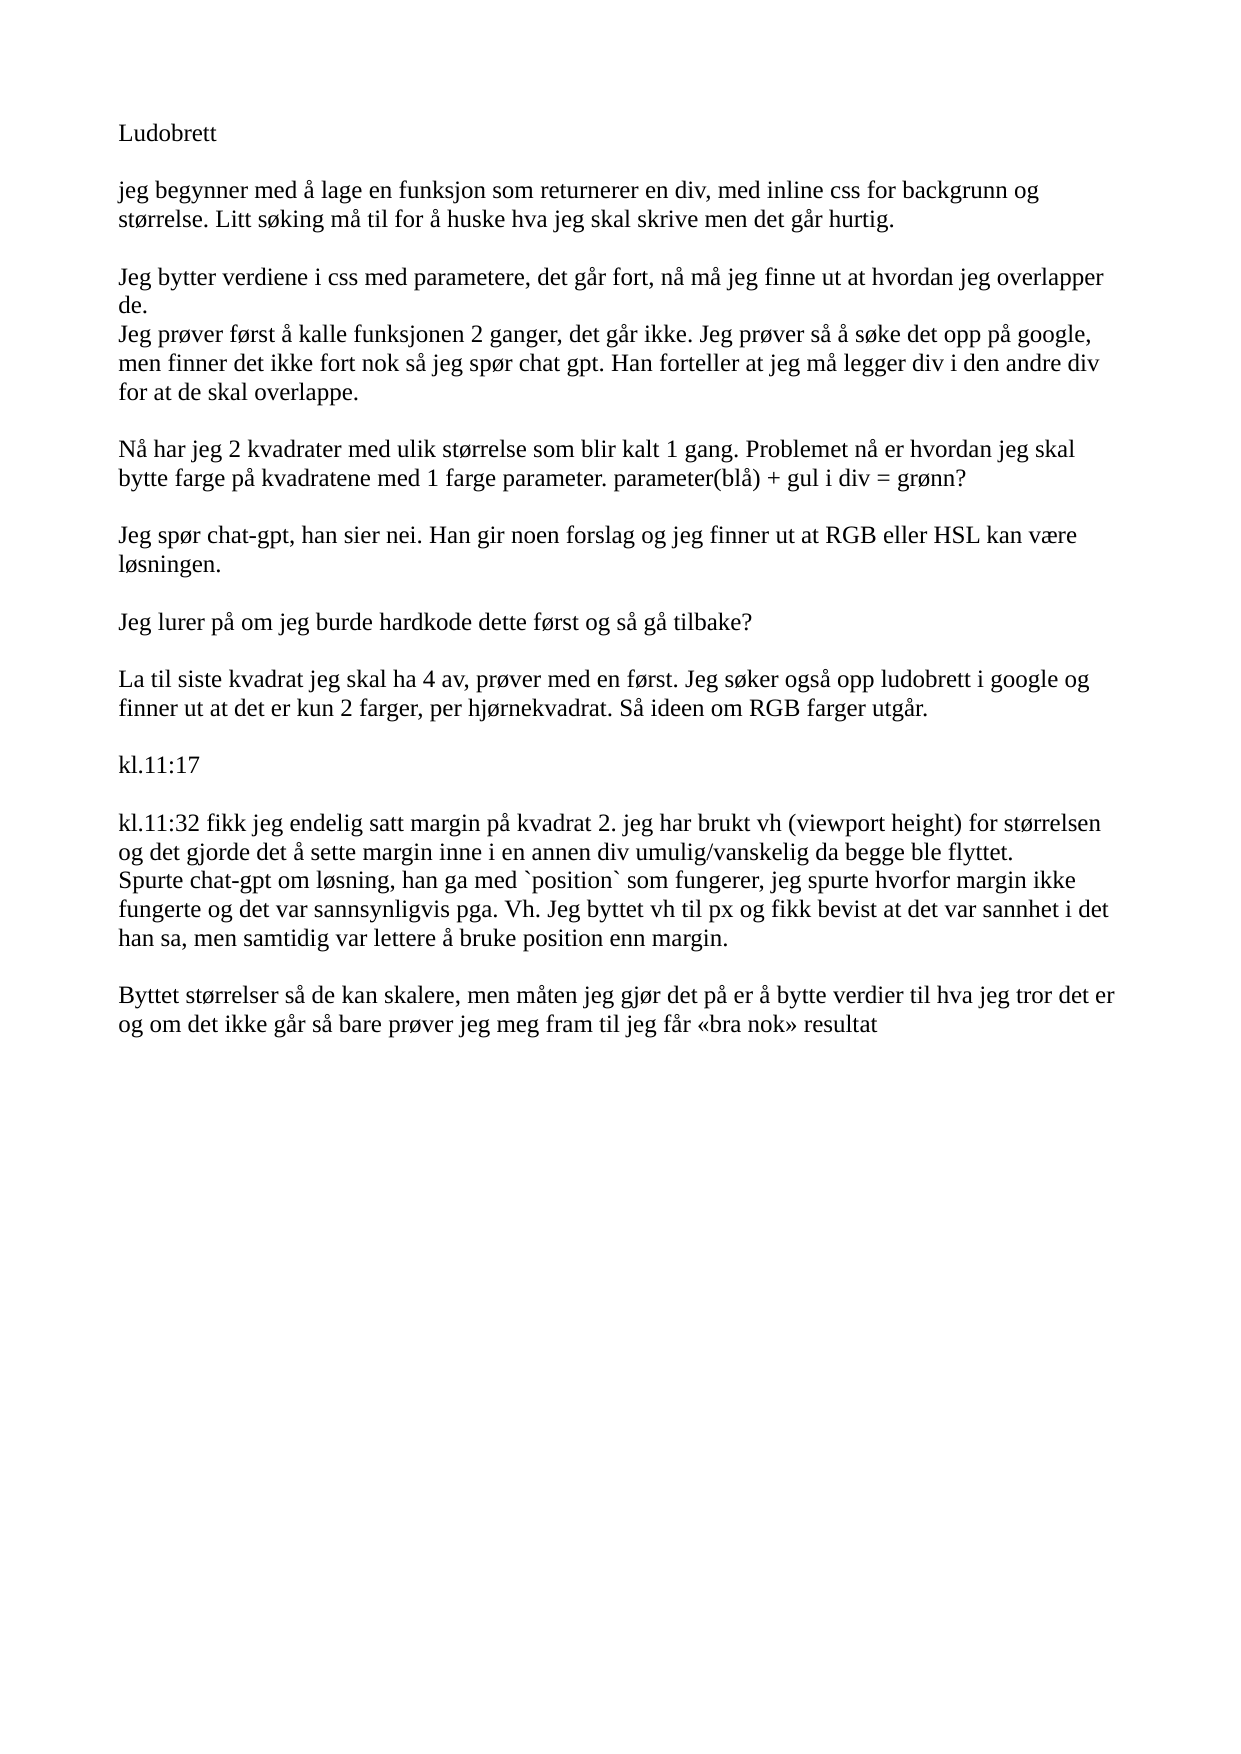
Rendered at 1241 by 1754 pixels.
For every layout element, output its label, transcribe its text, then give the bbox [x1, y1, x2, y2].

text kl.11:17 [118, 751, 1122, 779]
text Jeg bytter verdiene i css med parametere, det går fort, nå må jeg finne ut at hvordan jeg overlapper de. [118, 262, 1122, 319]
text jeg begynner med å lage en funksjon som returnerer en div, med inline css for backgrunn og størrelse. Litt søking må til for å huske hva jeg skal skrive men det går hurtig. [118, 176, 1122, 233]
text kl.11:32 fikk jeg endelig satt margin på kvadrat 2. jeg har brukt vh (viewport height) for størrelsen og det gjorde det å sette margin inne i en annen div umulig/vanskelig da begge ble flyttet. [118, 808, 1122, 866]
text Jeg spør chat-gpt, han sier nei. Han gir noen forslag og jeg finner ut at RGB eller HSL kan være løsningen. [118, 521, 1122, 578]
text Jeg lurer på om jeg burde hardkode dette først og så gå tilbake? [118, 607, 1122, 636]
text Spurte chat-gpt om løsning, han ga med `position` som fungerer, jeg spurte hvorfor margin ikke fungerte og det var sannsynligvis pga. Vh. Jeg byttet vh til px og fikk bevist at det var sannhet i det han sa, men samtidig var lettere å bruke position enn margin. [118, 866, 1122, 952]
text Nå har jeg 2 kvadrater med ulik størrelse som blir kalt 1 gang. Problemet nå er hvordan jeg skal bytte farge på kvadratene med 1 farge parameter. parameter(blå) + gul i div = grønn? [118, 434, 1122, 492]
text Byttet størrelser så de kan skalere, men måten jeg gjør det på er å bytte verdier til hva jeg tror det er og om det ikke går så bare prøver jeg meg fram til jeg får «bra nok» resultat [118, 981, 1122, 1038]
text Ludobrett [118, 118, 1122, 147]
text Jeg prøver først å kalle funksjonen 2 ganger, det går ikke. Jeg prøver så å søke det opp på google, men finner det ikke fort nok så jeg spør chat gpt. Han forteller at jeg må legger div i den andre div for at de skal overlappe. [118, 319, 1122, 406]
text La til siste kvadrat jeg skal ha 4 av, prøver med en først. Jeg søker også opp ludobrett i google og finner ut at det er kun 2 farger, per hjørnekvadrat. Så ideen om RGB farger utgår. [118, 664, 1122, 722]
